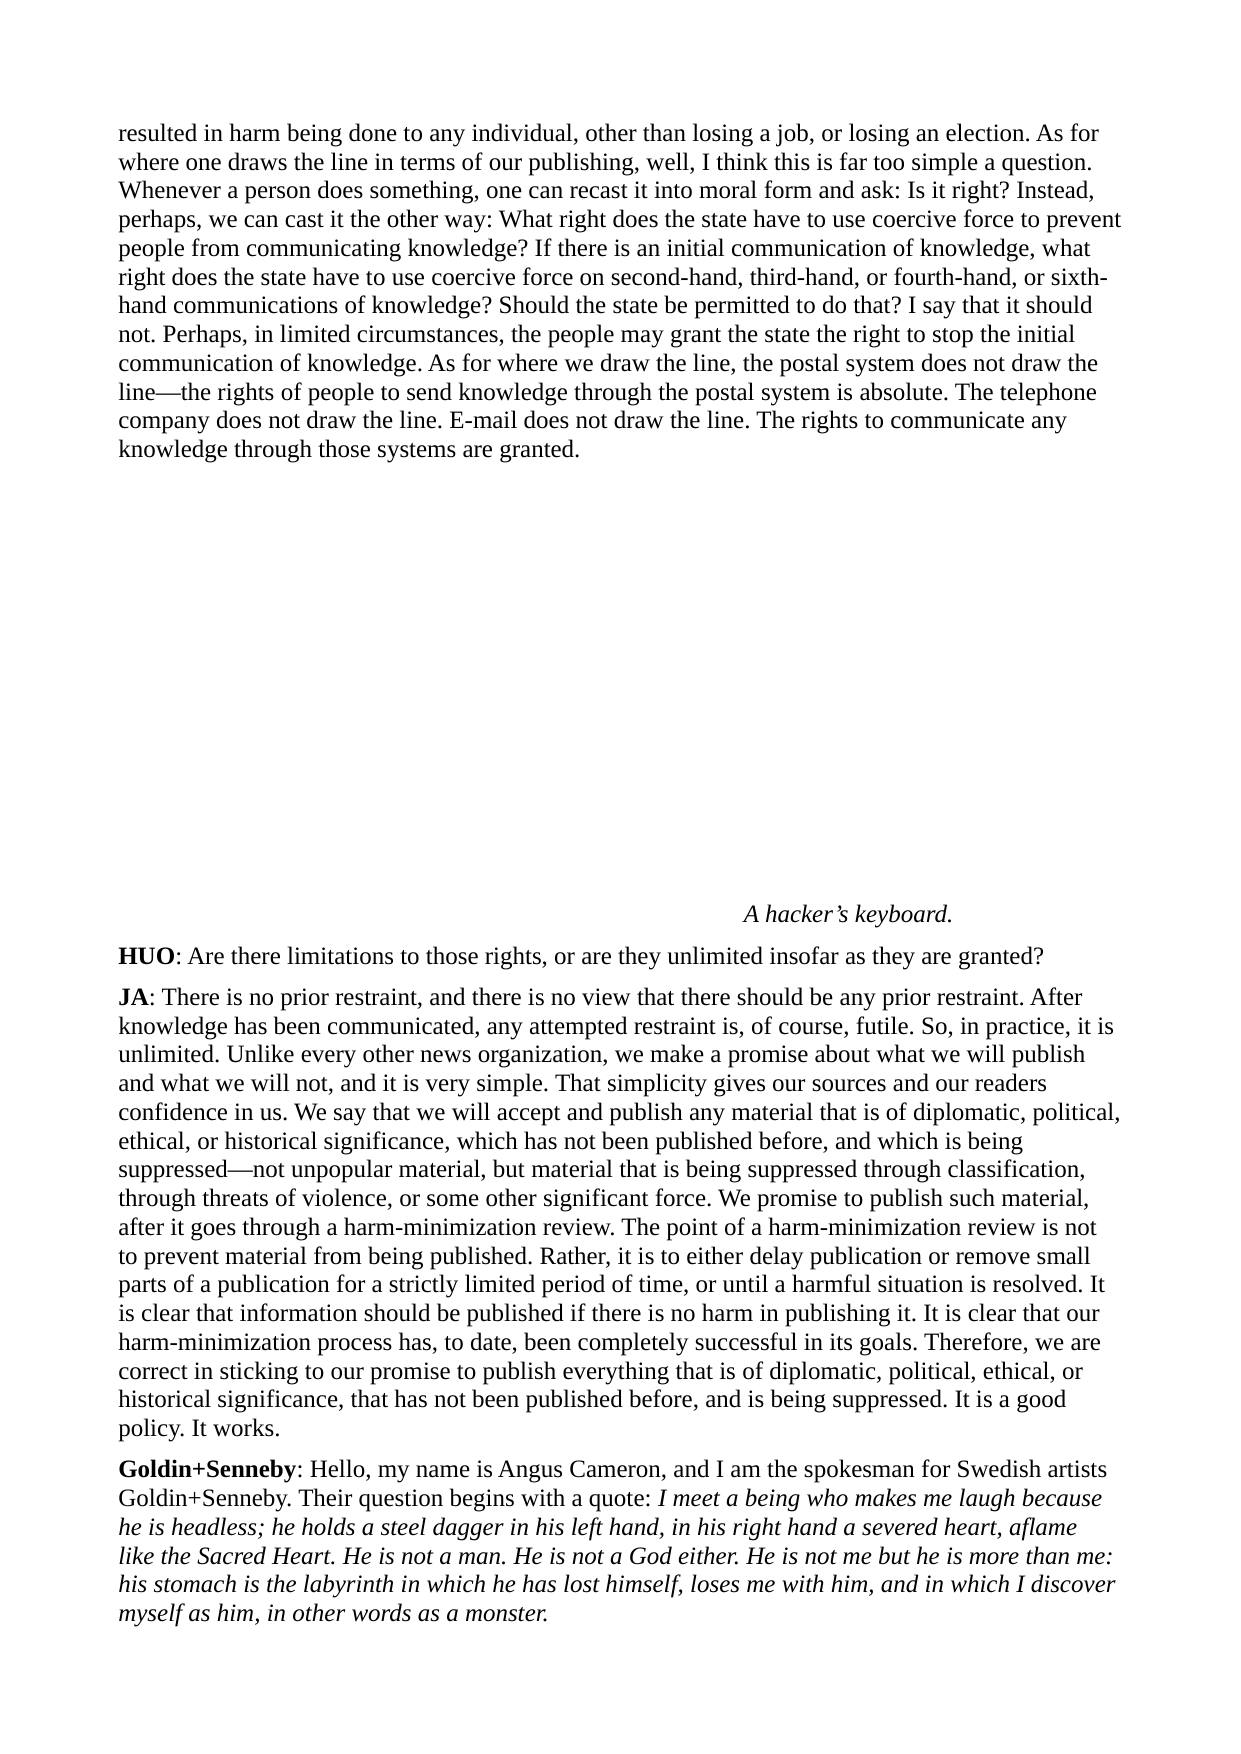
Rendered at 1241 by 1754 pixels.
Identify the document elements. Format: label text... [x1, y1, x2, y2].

text JA: There is no prior restraint, and there is no view that there should be any prior restraint. After knowledge has been communicated, any attempted restraint is, of course, futile. So, in practice, it is unlimited. Unlike every other news organization, we make a promise about what we will publish and what we will not, and it is very simple. That simplicity gives our sources and our readers confidence in us. We say that we will accept and publish any material that is of diplomatic, political, ethical, or historical significance, which has not been published before, and which is being suppressed—not unpopular material, but material that is being suppressed through classification, through threats of violence, or some other significant force. We promise to publish such material, after it goes through a harm-minimization review. The point of a harm-minimization review is not to prevent material from being published. Rather, it is to either delay publication or remove small parts of a publication for a strictly limited period of time, or until a harmful situation is resolved. It is clear that information should be published if there is no harm in publishing it. It is clear that our harm-minimization process has, to date, been completely successful in its goals. Therefore, we are correct in sticking to our promise to publish everything that is of diplomatic, political, ethical, or historical significance, that has not been published before, and is being suppressed. It is a good policy. It works. [118, 982, 1122, 1442]
text Goldin+Senneby: Hello, my name is Angus Cameron, and I am the spokesman for Swedish artists Goldin+Senneby. Their question begins with a quote: I meet a being who makes me laugh because he is headless; he holds a steel dagger in his left hand, in his right hand a severed heart, aflame like the Sacred Heart. He is not a man. He is not a God either. He is not me but he is more than me: his stomach is the labyrinth in which he has lost himself, loses me with him, and in which I discover myself as him, in other words as a monster. [118, 1454, 1122, 1627]
text HUO: Are there limitations to those rights, or are they unlimited insofar as they are granted? [118, 941, 1122, 969]
text A hacker’s keyboard. [118, 476, 1122, 928]
text resulted in harm being done to any individual, other than losing a job, or losing an election. As for where one draws the line in terms of our publishing, well, I think this is far too simple a question. Whenever a person does something, one can recast it into moral form and ask: Is it right? Instead, perhaps, we can cast it the other way: What right does the state have to use coercive force to prevent people from communicating knowledge? If there is an initial communication of knowledge, what right does the state have to use coercive force on second-hand, third-hand, or fourth-hand, or sixth-hand communications of knowledge? Should the state be permitted to do that? I say that it should not. Perhaps, in limited circumstances, the people may grant the state the right to stop the initial communication of knowledge. As for where we draw the line, the postal system does not draw the line—the rights of people to send knowledge through the postal system is absolute. The telephone company does not draw the line. E-mail does not draw the line. The rights to communicate any knowledge through those systems are granted. [118, 118, 1122, 463]
